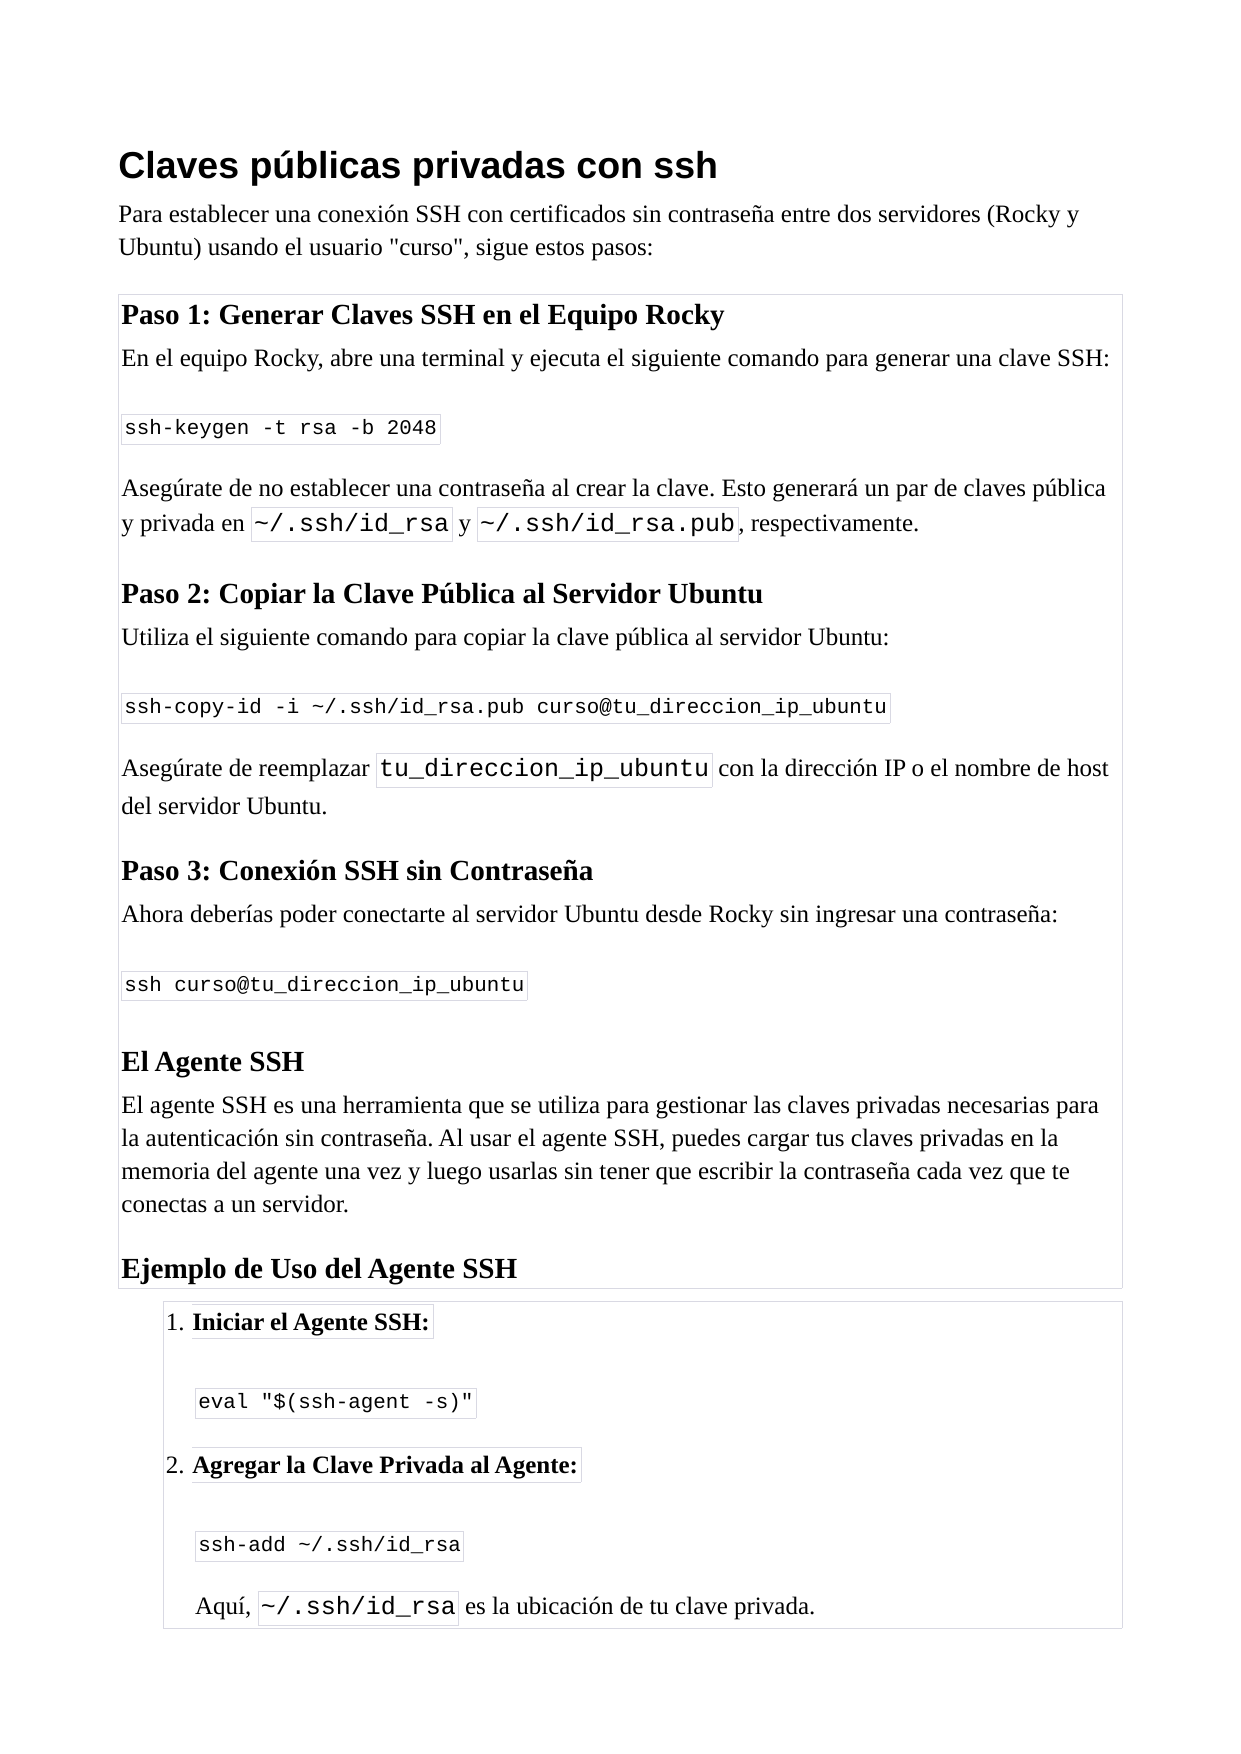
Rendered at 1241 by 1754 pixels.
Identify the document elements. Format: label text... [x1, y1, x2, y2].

text Para establecer una conexión SSH con certificados sin contraseña entre dos servidores (Rocky y Ubuntu) usando el usuario "curso", sigue estos pasos: [118, 199, 1122, 261]
text Asegúrate de reemplazar tu_direccion_ip_ubuntu con la dirección IP o el nombre de host del servidor Ubuntu. [119, 749, 1122, 820]
text ssh-keygen -t rsa -b 2048 [119, 411, 1122, 444]
subtitle Paso 3: Conexión SSH sin Contraseña [119, 850, 1122, 887]
text El agente SSH es una herramienta que se utiliza para gestionar las claves privadas necesarias para la autenticación sin contraseña. Al usar el agente SSH, puedes cargar tus claves privadas en la memoria del agente una vez y luego usarlas sin tener que escribir la contraseña cada vez que te conectas a un servidor. [119, 1087, 1122, 1218]
list eval "$(ssh-agent -s)" [164, 1385, 1122, 1418]
list ssh-add ~/.ssh/id_rsa [164, 1528, 1122, 1561]
subtitle Paso 2: Copiar la Clave Pública al Servidor Ubuntu [119, 573, 1122, 609]
list Agregar la Clave Privada al Agente: [164, 1444, 1122, 1482]
text ssh curso@tu_direccion_ip_ubuntu [119, 967, 1122, 1000]
text Utiliza el siguiente comando para copiar la clave pública al servidor Ubuntu: [119, 619, 1122, 651]
subtitle Ejemplo de Uso del Agente SSH [119, 1248, 1122, 1288]
list Iniciar el Agente SSH: [164, 1302, 1122, 1338]
text En el equipo Rocky, abre una terminal y ejecuta el siguiente comando para generar una clave SSH: [119, 340, 1122, 372]
list Aquí, ~/.ssh/id_rsa es la ubicación de tu clave privada. [164, 1587, 1122, 1628]
subtitle Claves públicas privadas con ssh [118, 143, 1122, 186]
text ssh-copy-id -i ~/.ssh/id_rsa.pub curso@tu_direccion_ip_ubuntu [119, 690, 1122, 723]
text Asegúrate de no establecer una contraseña al crear la clave. Esto generará un par de claves pública y privada en ~/.ssh/id_rsa y ~/.ssh/id_rsa.pub, respectivamente. [119, 470, 1122, 542]
text Ahora deberías poder conectarte al servidor Ubuntu desde Rocky sin ingresar una contraseña: [119, 896, 1122, 928]
subtitle Paso 1: Generar Claves SSH en el Equipo Rocky [119, 295, 1122, 331]
subtitle El Agente SSH [119, 1041, 1122, 1078]
